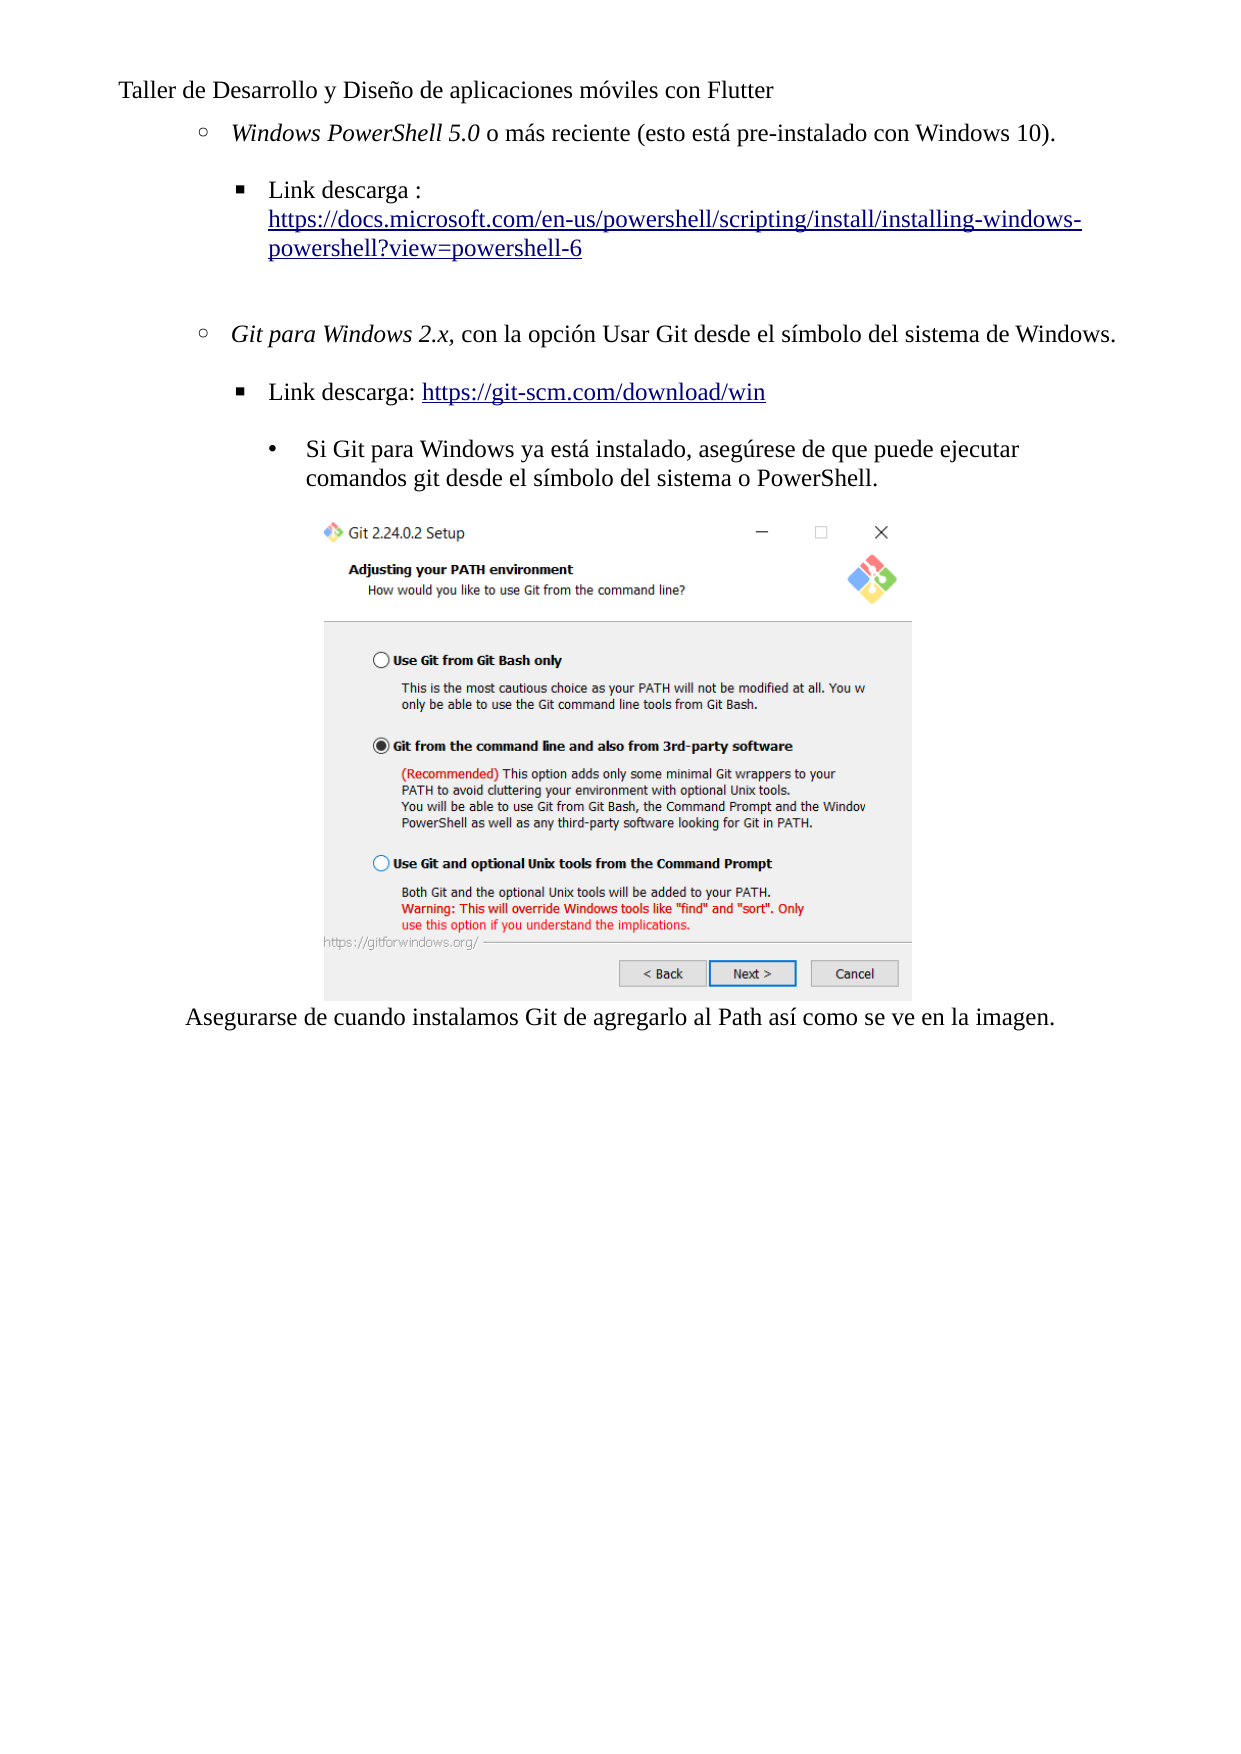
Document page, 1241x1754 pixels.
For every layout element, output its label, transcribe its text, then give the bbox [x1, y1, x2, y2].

list Link descarga : https://docs.microsoft.com/en-us/powershell/scripting/install/installing-windows-powershell?view=powershell-6 [231, 176, 1122, 262]
list Git para Windows 2.x, con la opción Usar Git desde el símbolo del sistema de Windows. [193, 319, 1122, 348]
picture [323, 520, 913, 1001]
list Si Git para Windows ya está instalado, asegúrese de que puede ejecutar comandos git desde el símbolo del sistema o PowerShell. [268, 434, 1122, 492]
text Asegurarse de cuando instalamos Git de agregarlo al Path así como se ve en la imagen. [118, 1002, 1122, 1030]
list Windows PowerShell 5.0 o más reciente (esto está pre-instalado con Windows 10). [193, 118, 1122, 147]
list Link descarga: https://git-scm.com/download/win [231, 377, 1122, 406]
